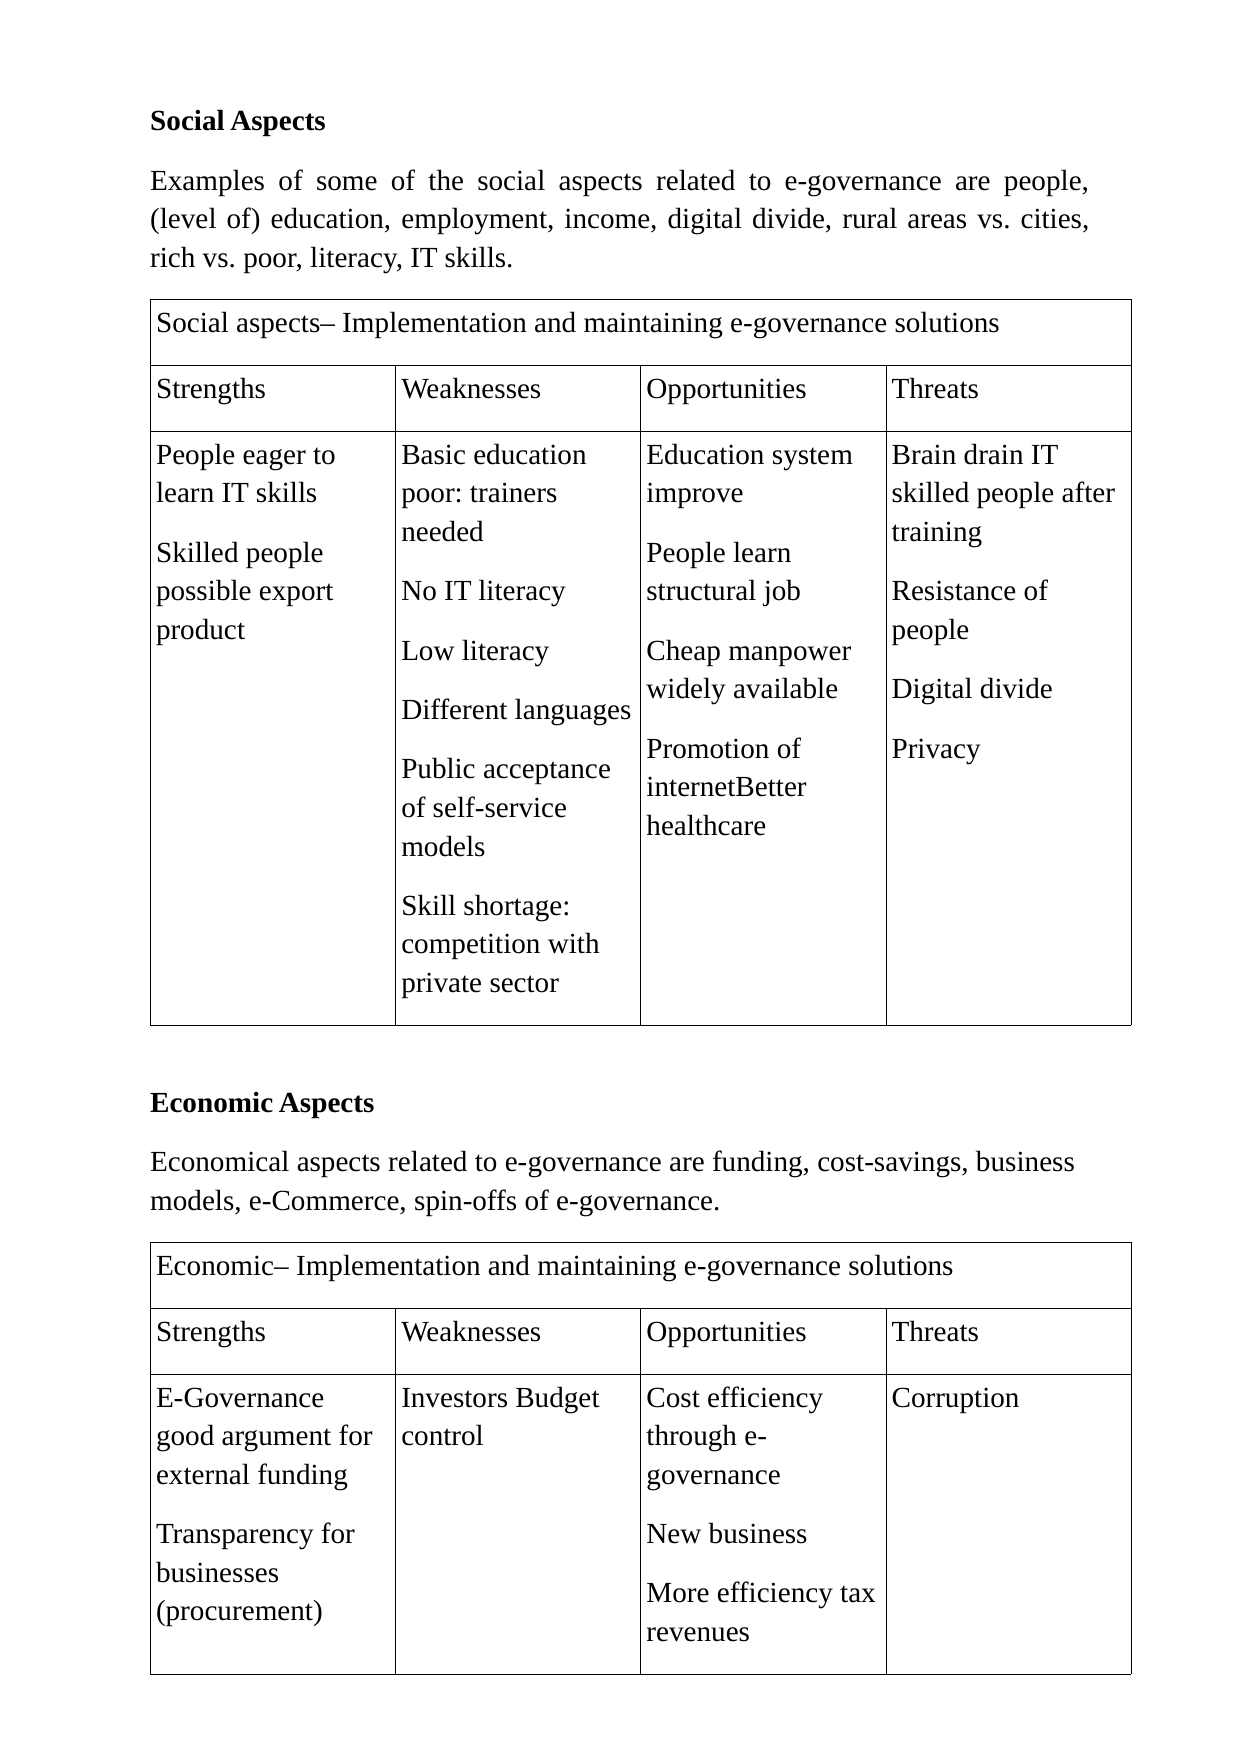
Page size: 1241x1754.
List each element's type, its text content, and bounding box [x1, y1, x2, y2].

table_cell Brain drain IT skilled people after training Resistance of people Digital divide Privacy [887, 432, 1131, 1025]
table_cell Investors Budget control [396, 1375, 640, 1674]
table_cell Cost efficiency through e-governance New business More efficiency tax revenues [641, 1375, 886, 1674]
table_cell Strengths [151, 366, 395, 431]
table_cell E-Governance good argument for external funding Transparency for businesses (procurement) [151, 1375, 395, 1674]
table_cell Threats [887, 366, 1131, 431]
text Social Aspects [150, 103, 1090, 137]
text Economic Aspects [150, 1085, 1090, 1118]
table_cell Weaknesses [396, 1309, 640, 1374]
text Examples of some of the social aspects related to e-governance are people, (level of) education, employment, income, digital divide, rural areas vs. cities, rich vs. poor, literacy, IT skills. [150, 163, 1090, 273]
table_header Economic– Implementation and maintaining e-governance solutions [151, 1243, 1131, 1308]
table_cell Threats [887, 1309, 1131, 1374]
table_cell Opportunities [641, 1309, 886, 1374]
table_header Social aspects– Implementation and maintaining e-governance solutions [151, 300, 1131, 365]
table_cell Opportunities [641, 366, 886, 431]
table_cell Weaknesses [396, 366, 640, 431]
table_cell Education system improve People learn structural job Cheap manpower widely available Promotion of internetBetter healthcare [641, 432, 886, 1025]
table_cell People eager to learn IT skills Skilled people possible export product [151, 432, 395, 1025]
table_cell Basic education poor: trainers needed No IT literacy Low literacy Different languages Public acceptance of self-service models Skill shortage: competition with private sector [396, 432, 640, 1025]
table_cell Strengths [151, 1309, 395, 1374]
text Economical aspects related to e-governance are funding, cost-savings, business models, e-Commerce, spin-offs of e-governance. [150, 1144, 1090, 1216]
table_cell Corruption [887, 1375, 1131, 1674]
